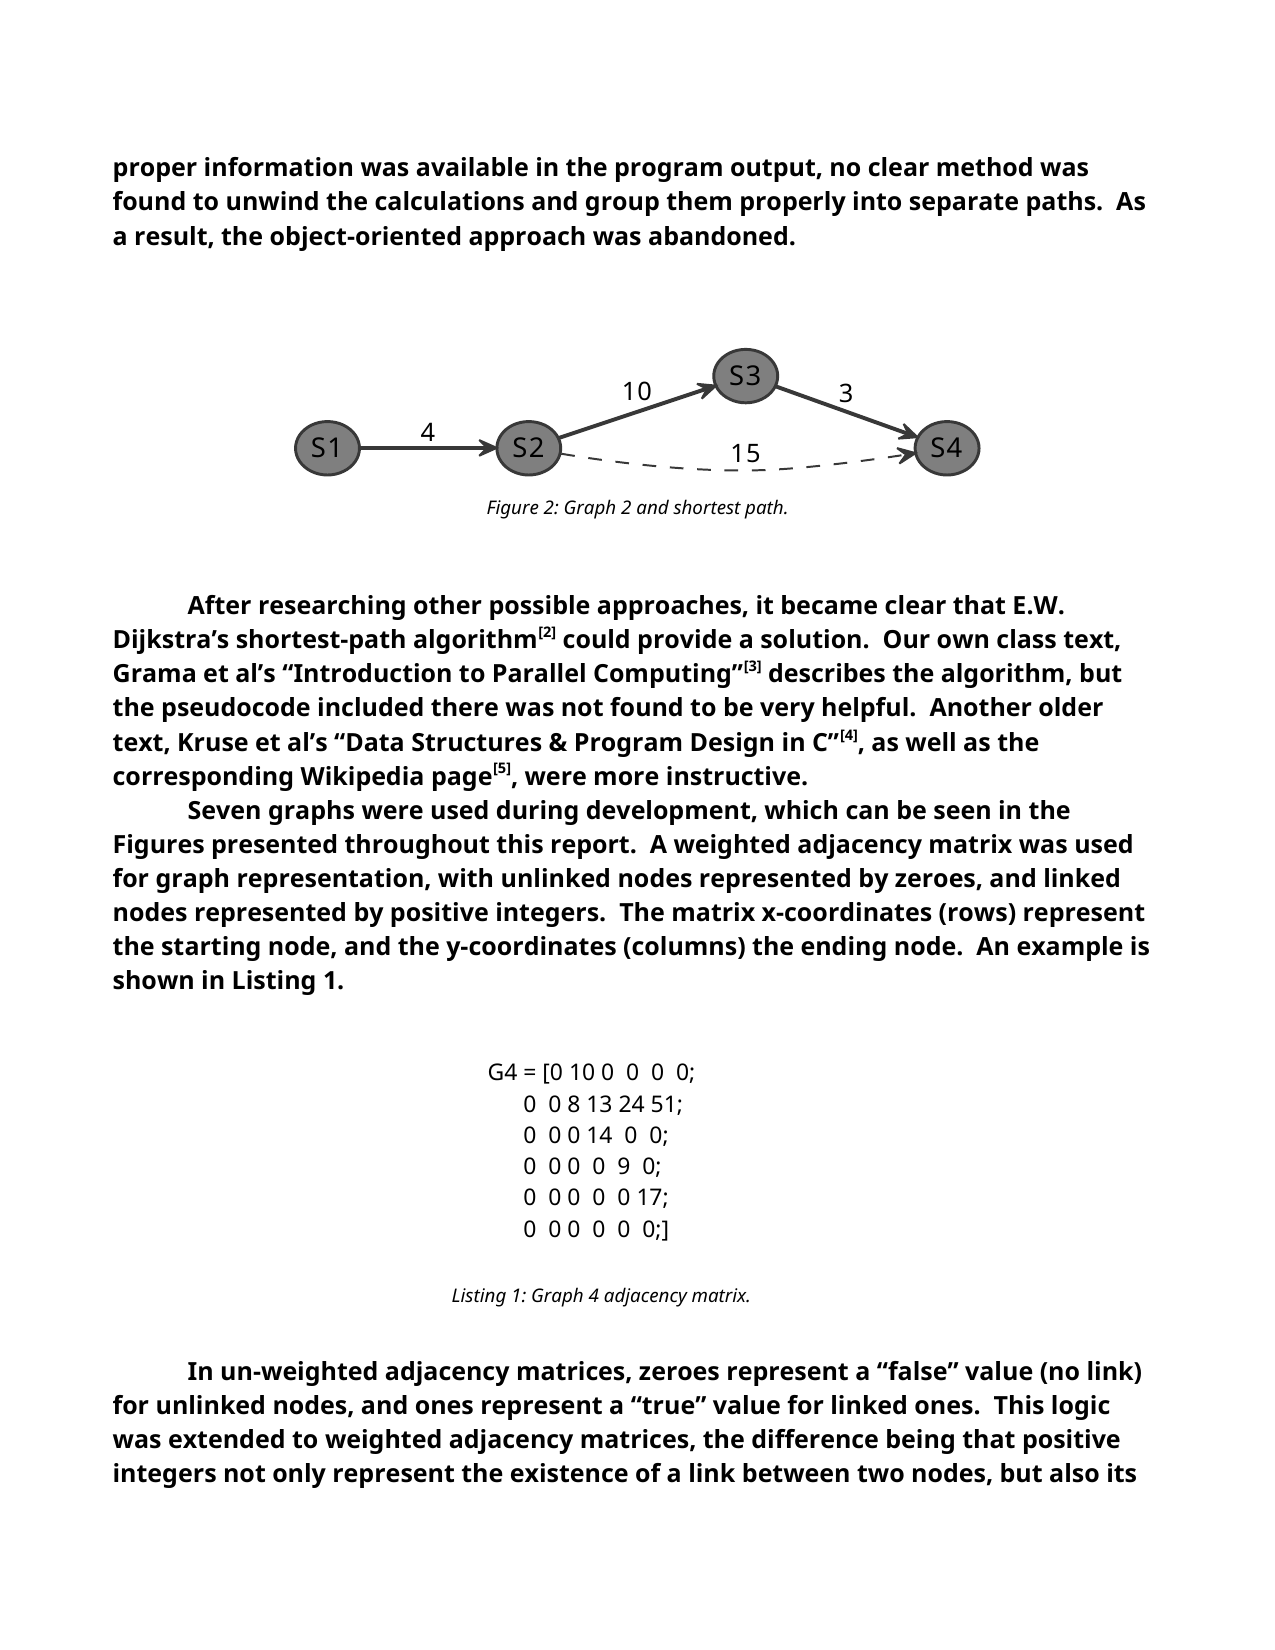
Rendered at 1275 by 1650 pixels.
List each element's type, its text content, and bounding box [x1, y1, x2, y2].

subtitle 0 0 0 0 9 0; [487, 1150, 1162, 1181]
subtitle G4 = [0 10 0 0 0 0; [487, 1056, 1162, 1088]
subtitle Seven graphs were used during development, which can be seen in the Figures presented throughout this report. A weighted adjacency matrix was used for graph representation, with unlinked nodes represented by zeroes, and linked nodes represented by positive integers. The matrix x-coordinates (rows) represent the starting node, and the y-coordinates (columns) the ending node. An example is shown in Listing 1. [112, 792, 1162, 997]
subtitle Listing 1: Graph 4 adjacency matrix. [412, 1282, 1162, 1307]
subtitle 0 0 0 0 0 17; [487, 1181, 1162, 1213]
text Figure 2: Graph 2 and shortest path. [283, 333, 992, 520]
subtitle proper information was available in the program output, no clear method was found to unwind the calculations and group them properly into separate paths. As a result, the object-oriented approach was abandoned. [112, 150, 1162, 252]
subtitle After researching other possible approaches, it became clear that E.W. Dijkstra’s shortest-path algorithm[2] could provide a solution. Our own class text, Grama et al’s “Introduction to Parallel Computing”[3] describes the algorithm, but the pseudocode included there was not found to be very helpful. Another older text, Kruse et al’s “Data Structures & Program Design in C”[4], as well as the corresponding Wikipedia page[5], were more instructive. [112, 588, 1162, 792]
subtitle 0 0 8 13 24 51; [487, 1088, 1162, 1119]
subtitle 0 0 0 14 0 0; [487, 1119, 1162, 1150]
subtitle In un-weighted adjacency matrices, zeroes represent a “false” value (no link) for unlinked nodes, and ones represent a “true” value for linked ones. This logic was extended to weighted adjacency matrices, the difference being that positive integers not only represent the existence of a link between two nodes, but also its [112, 1354, 1162, 1490]
subtitle 0 0 0 0 0 0;] [487, 1213, 1162, 1244]
